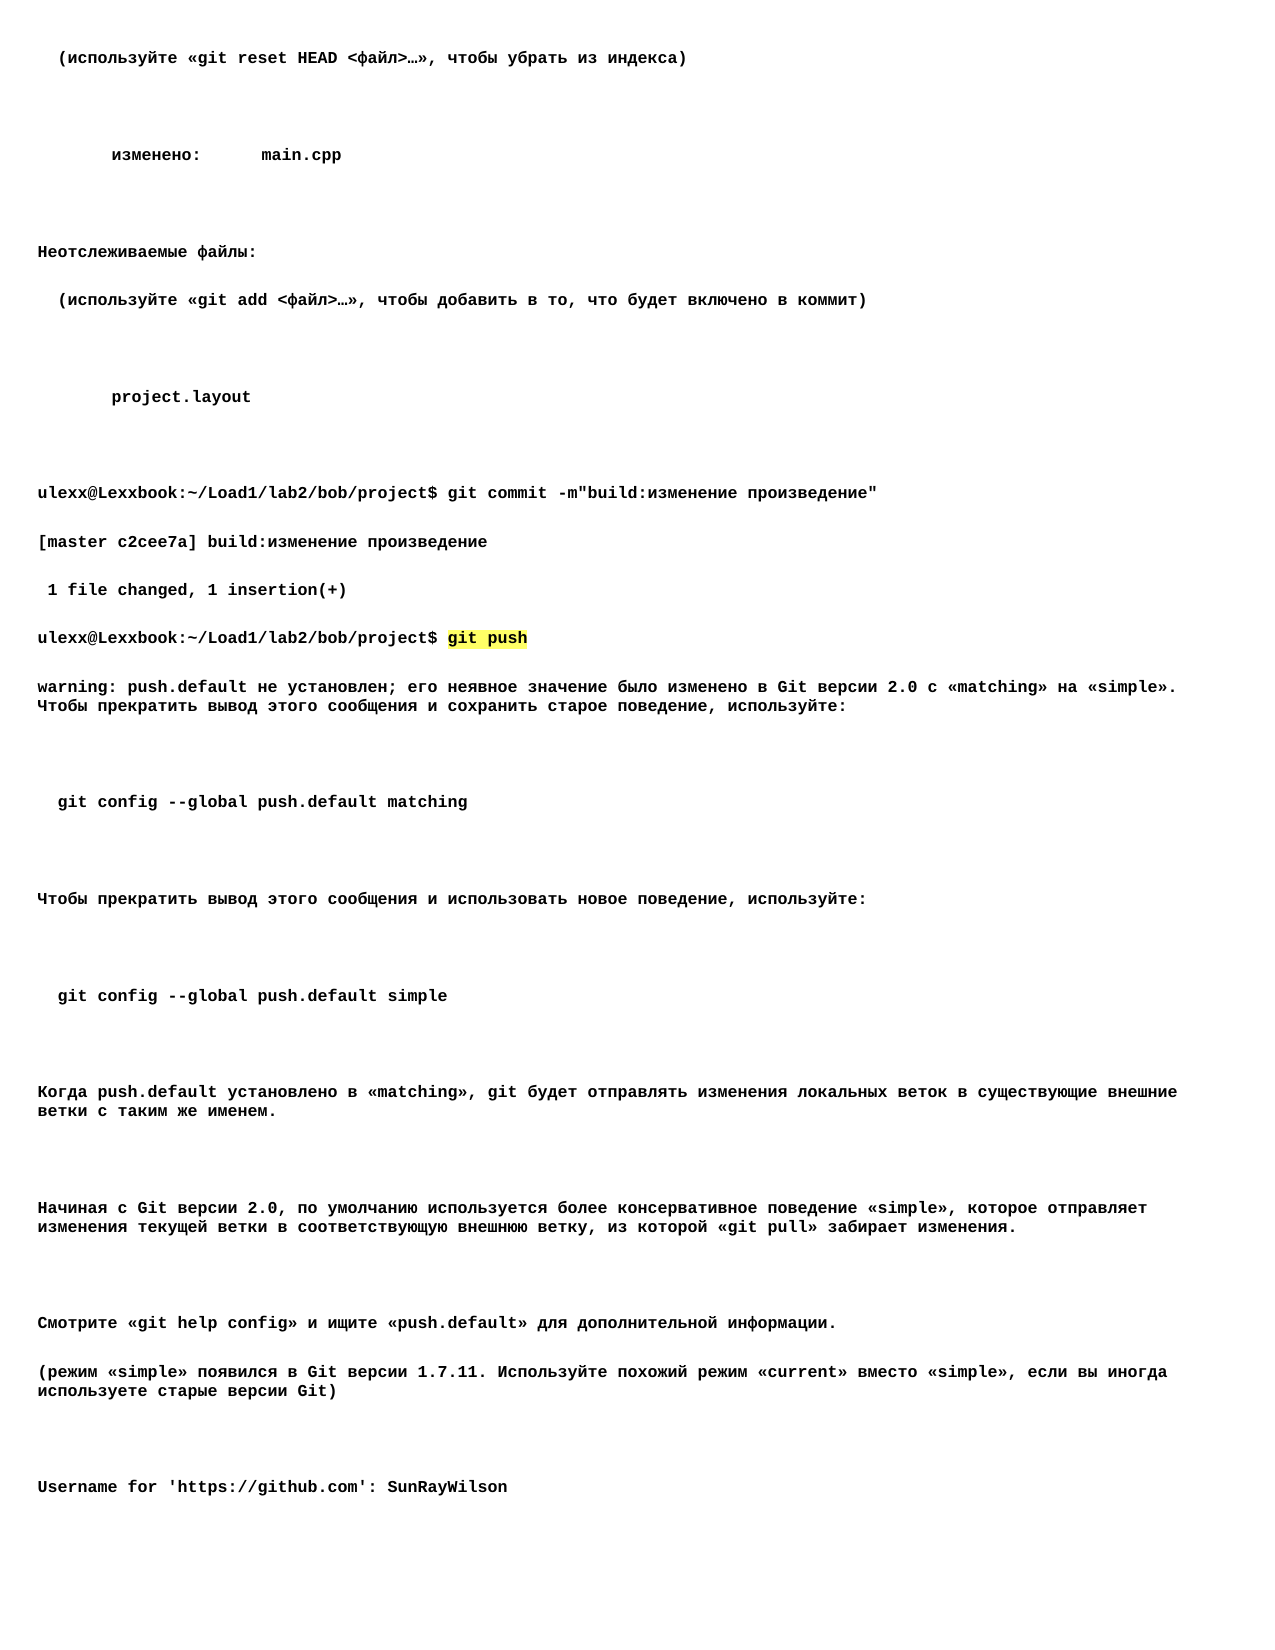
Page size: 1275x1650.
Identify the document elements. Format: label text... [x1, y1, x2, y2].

text Начиная с Git версии 2.0, по умолчанию используется более консервативное поведение «simple», которое отправляет изменения текущей ветки в соответствующую внешнюю ветку, из которой «git pull» забирает изменения. [37, 1199, 1236, 1237]
text git config --global push.default matching [37, 794, 1236, 813]
text git config --global push.default simple [37, 987, 1236, 1006]
text (используйте «git reset HEAD <файл>…», чтобы убрать из индекса) [37, 50, 1236, 69]
text Когда push.default установлено в «matching», git будет отправлять изменения локальных веток в существующие внешние ветки с таким же именем. [37, 1084, 1236, 1122]
text project.layout [37, 388, 1236, 407]
text Username for 'https://github.com': SunRayWilson [37, 1479, 1236, 1498]
text (режим «simple» появился в Git версии 1.7.11. Используйте похожий режим «current» вместо «simple», если вы иногда используете старые версии Git) [37, 1363, 1236, 1401]
text изменено: main.cpp [37, 147, 1236, 166]
text ulexx@Lexxbook:~/Load1/lab2/bob/project$ git push [37, 630, 1236, 649]
text (используйте «git add <файл>…», чтобы добавить в то, что будет включено в коммит) [37, 292, 1236, 311]
text Смотрите «git help config» и ищите «push.default» для дополнительной информации. [37, 1315, 1236, 1334]
text 1 file changed, 1 insertion(+) [37, 582, 1236, 601]
text ulexx@Lexxbook:~/Load1/lab2/bob/project$ git commit -m"build:изменение произведение" [37, 485, 1236, 504]
text [master c2cee7a] build:изменение произведение [37, 533, 1236, 552]
text Чтобы прекратить вывод этого сообщения и использовать новое поведение, используйте: [37, 891, 1236, 909]
text warning: push.default не установлен; его неявное значение было изменено в Git версии 2.0 с «matching» на «simple». Чтобы прекратить вывод этого сообщения и сохранить старое поведение, используйте: [37, 678, 1236, 716]
text Неотслеживаемые файлы: [37, 243, 1236, 262]
